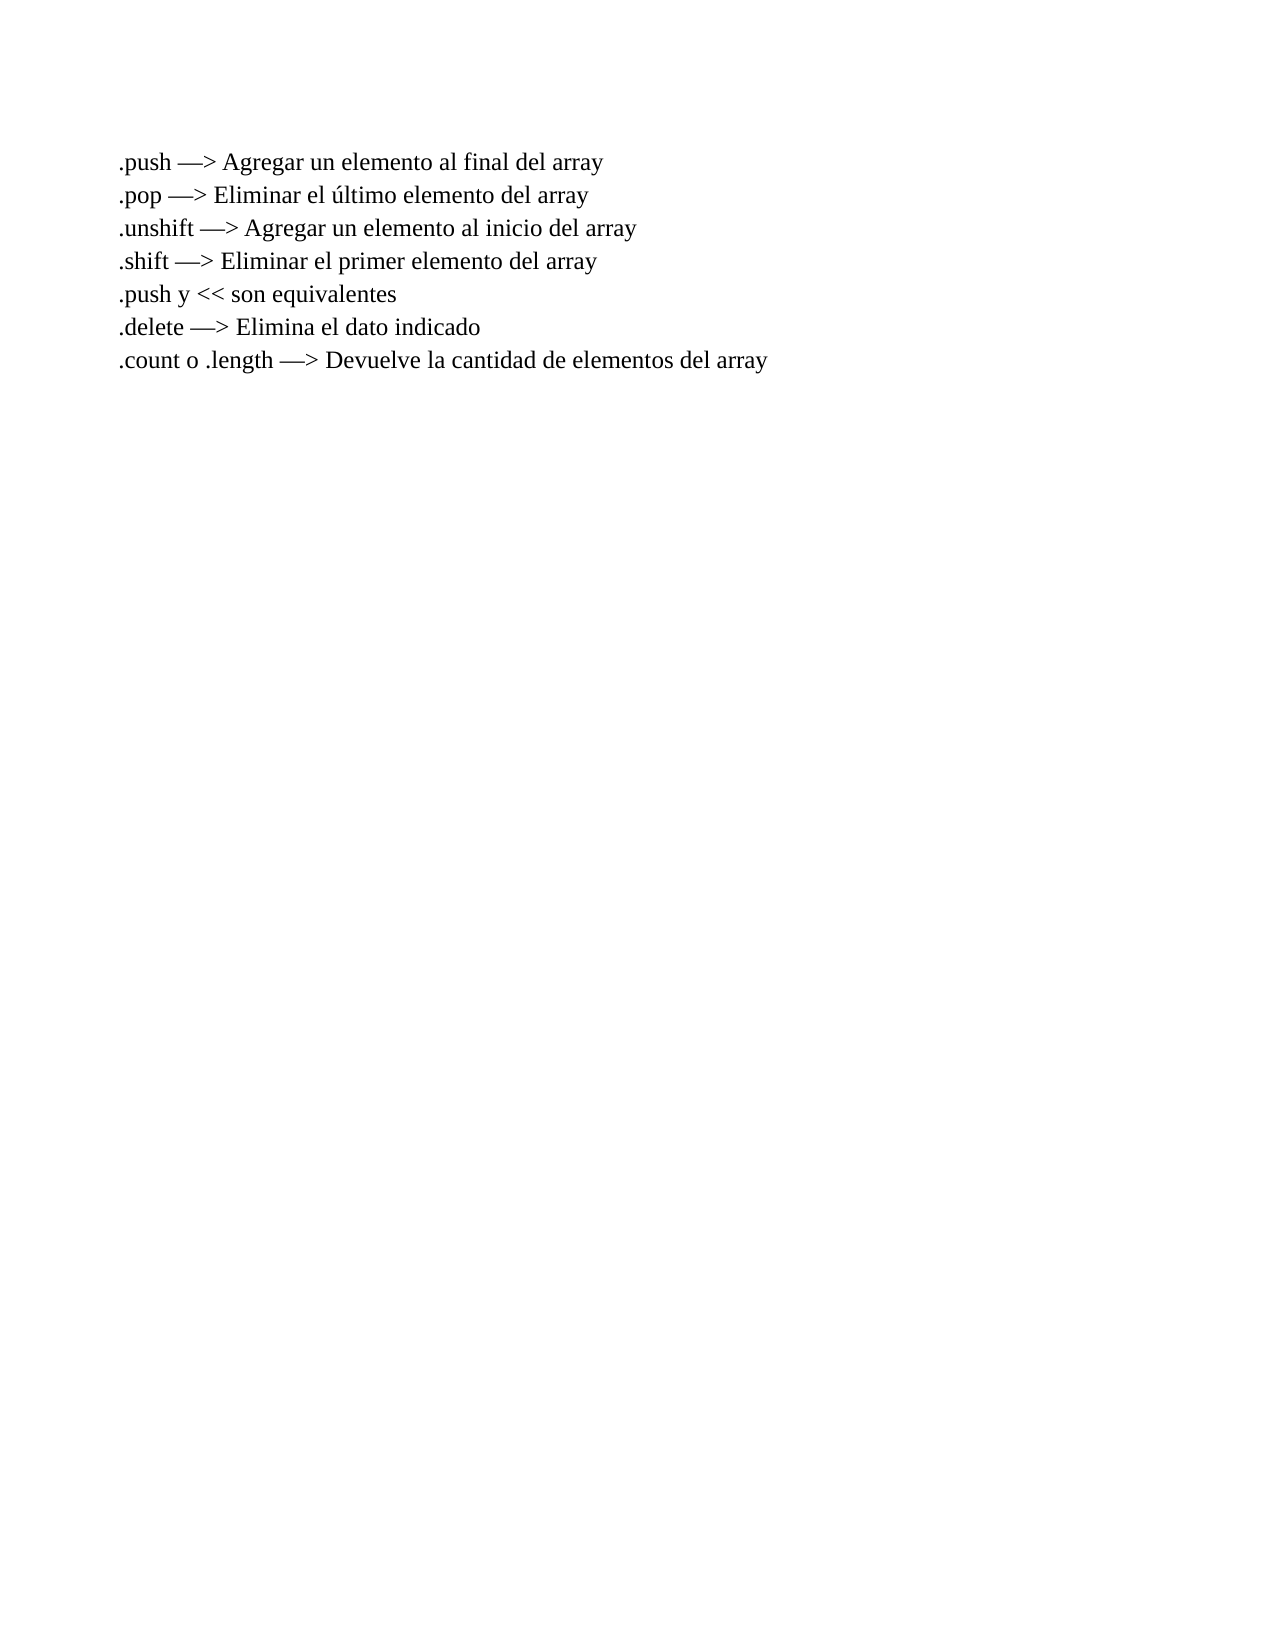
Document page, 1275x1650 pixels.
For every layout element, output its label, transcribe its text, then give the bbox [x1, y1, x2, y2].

text .count o .length —> Devuelve la cantidad de elementos del array [118, 345, 1157, 374]
text .push —> Agregar un elemento al final del array .pop —> Eliminar el último elemento del array .unshift —> Agregar un elemento al inicio del array .shift —> Eliminar el primer elemento del array .push y << son equivalentes .delete —> Elimina el dato indicado [118, 147, 1157, 341]
